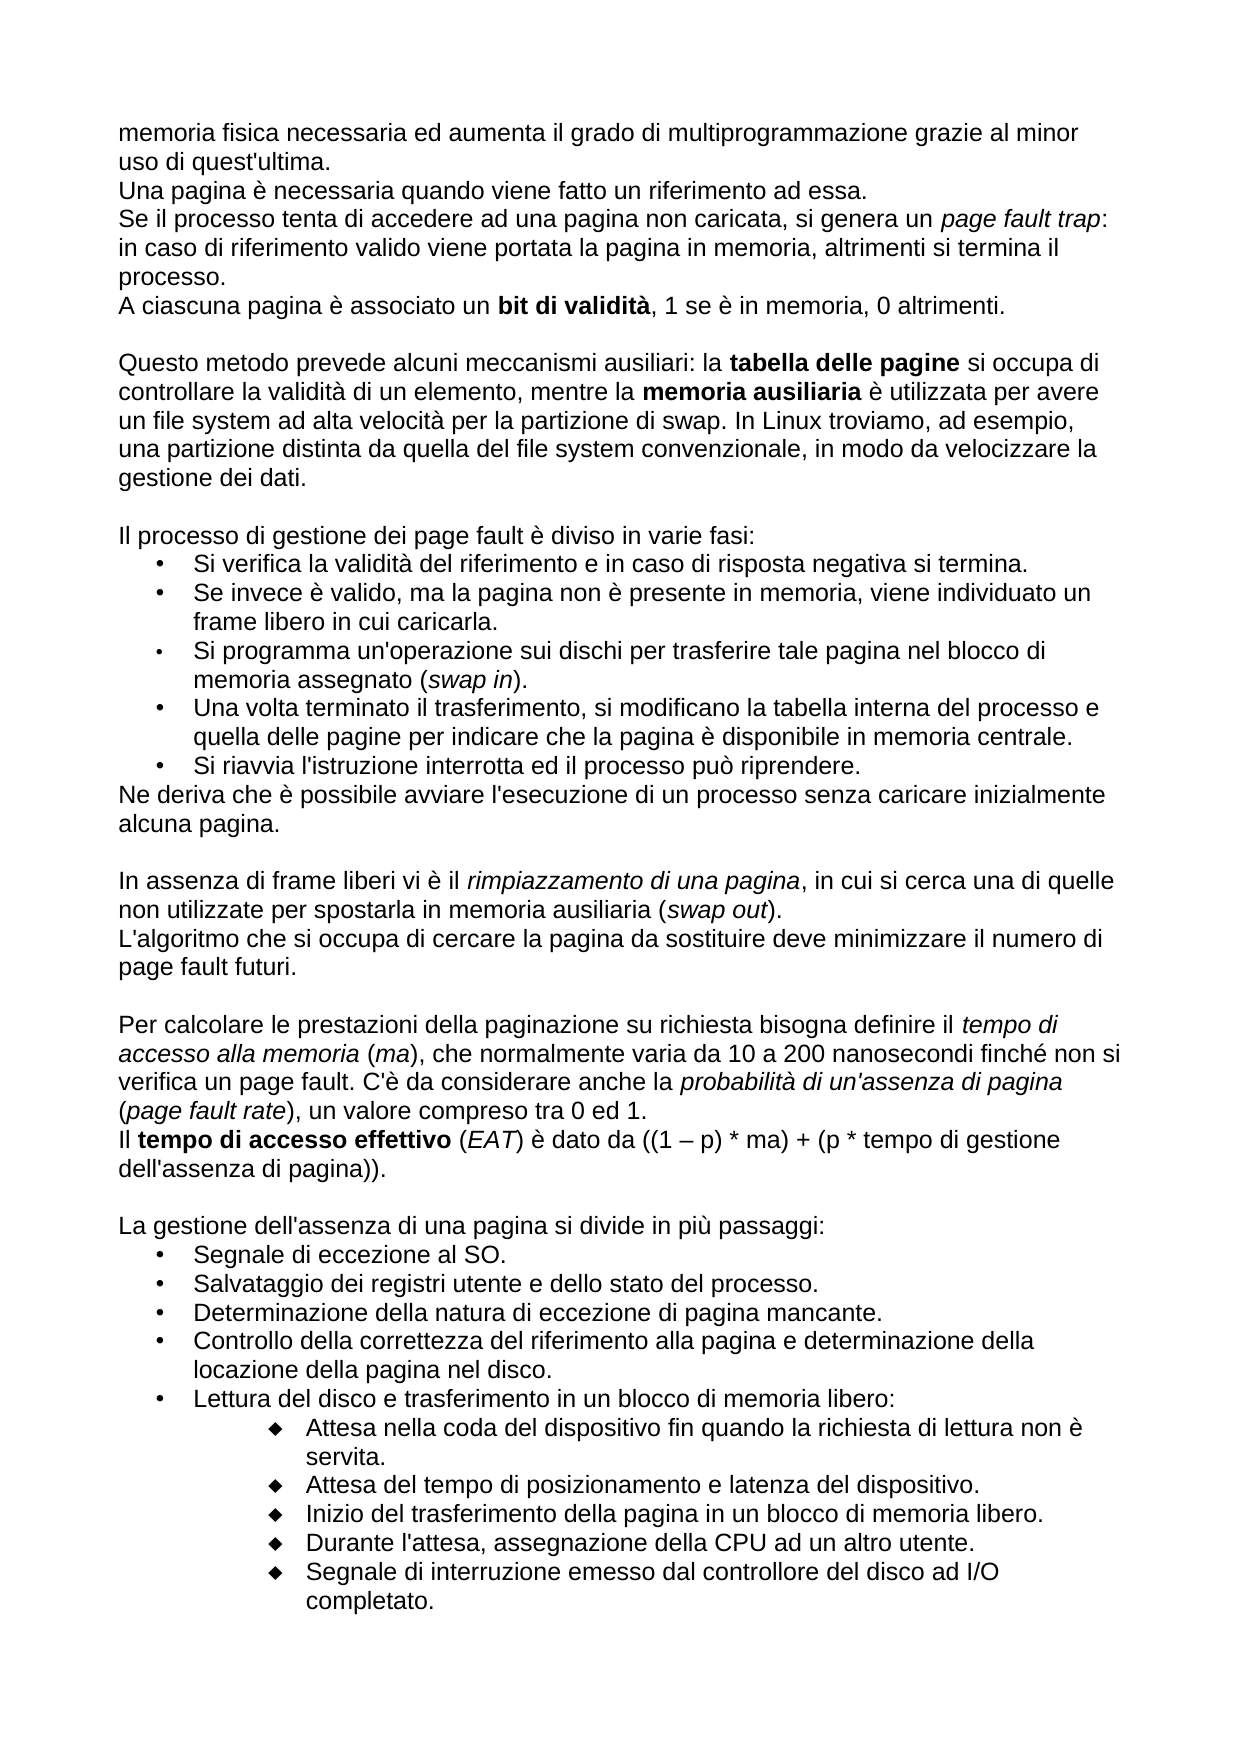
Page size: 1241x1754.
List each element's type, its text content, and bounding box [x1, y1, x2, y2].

list Segnale di eccezione al SO. [156, 1240, 1122, 1269]
list Lettura del disco e trasferimento in un blocco di memoria libero: [156, 1384, 1122, 1413]
list Si verifica la validità del riferimento e in caso di risposta negativa si termina. [156, 549, 1122, 578]
list Se invece è valido, ma la pagina non è presente in memoria, viene individuato un frame libero in cui caricarla. [156, 578, 1122, 636]
list Determinazione della natura di eccezione di pagina mancante. [156, 1297, 1122, 1326]
text Per calcolare le prestazioni della paginazione su richiesta bisogna definire il tempo di accesso alla memoria (ma), che normalmente varia da 10 a 200 nanosecondi finché non si verifica un page fault. C'è da considerare anche la probabilità di un'assenza di pagina (page fault rate), un valore compreso tra 0 ed 1. [118, 1010, 1122, 1125]
list Attesa del tempo di posizionamento e latenza del dispositivo. [268, 1470, 1122, 1499]
list Controllo della correttezza del riferimento alla pagina e determinazione della locazione della pagina nel disco. [156, 1326, 1122, 1384]
list Attesa nella coda del dispositivo fin quando la richiesta di lettura non è servita. [268, 1413, 1122, 1470]
text Se il processo tenta di accedere ad una pagina non caricata, si genera un page fault trap: in caso di riferimento valido viene portata la pagina in memoria, altrimenti si termina il processo. [118, 204, 1122, 291]
list Si riavvia l'istruzione interrotta ed il processo può riprendere. [156, 751, 1122, 780]
list Inizio del trasferimento della pagina in un blocco di memoria libero. [268, 1499, 1122, 1528]
list Segnale di interruzione emesso dal controllore del disco ad I/O completato. [268, 1557, 1122, 1614]
list Si programma un'operazione sui dischi per trasferire tale pagina nel blocco di memoria assegnato (swap in). [156, 636, 1122, 693]
text Il tempo di accesso effettivo (EAT) è dato da ((1 – p) * ma) + (p * tempo di gestione dell'assenza di pagina)). [118, 1125, 1122, 1182]
text A ciascuna pagina è associato un bit di validità, 1 se è in memoria, 0 altrimenti. [118, 291, 1122, 319]
text La gestione dell'assenza di una pagina si divide in più passaggi: [118, 1211, 1122, 1240]
list Una volta terminato il trasferimento, si modificano la tabella interna del processo e quella delle pagine per indicare che la pagina è disponibile in memoria centrale. [156, 693, 1122, 751]
text Il processo di gestione dei page fault è diviso in varie fasi: [118, 521, 1122, 549]
list Durante l'attesa, assegnazione della CPU ad un altro utente. [268, 1528, 1122, 1557]
text Questo metodo prevede alcuni meccanismi ausiliari: la tabella delle pagine si occupa di controllare la validità di un elemento, mentre la memoria ausiliaria è utilizzata per avere un file system ad alta velocità per la partizione di swap. In Linux troviamo, ad esempio, una partizione distinta da quella del file system convenzionale, in modo da velocizzare la gestione dei dati. [118, 348, 1122, 492]
list Salvataggio dei registri utente e dello stato del processo. [156, 1269, 1122, 1297]
text memoria fisica necessaria ed aumenta il grado di multiprogrammazione grazie al minor uso di quest'ultima. [118, 118, 1122, 176]
text In assenza di frame liberi vi è il rimpiazzamento di una pagina, in cui si cerca una di quelle non utilizzate per spostarla in memoria ausiliaria (swap out). [118, 866, 1122, 923]
text L'algoritmo che si occupa di cercare la pagina da sostituire deve minimizzare il numero di page fault futuri. [118, 923, 1122, 981]
text Una pagina è necessaria quando viene fatto un riferimento ad essa. [118, 176, 1122, 204]
text Ne deriva che è possibile avviare l'esecuzione di un processo senza caricare inizialmente alcuna pagina. [118, 780, 1122, 837]
